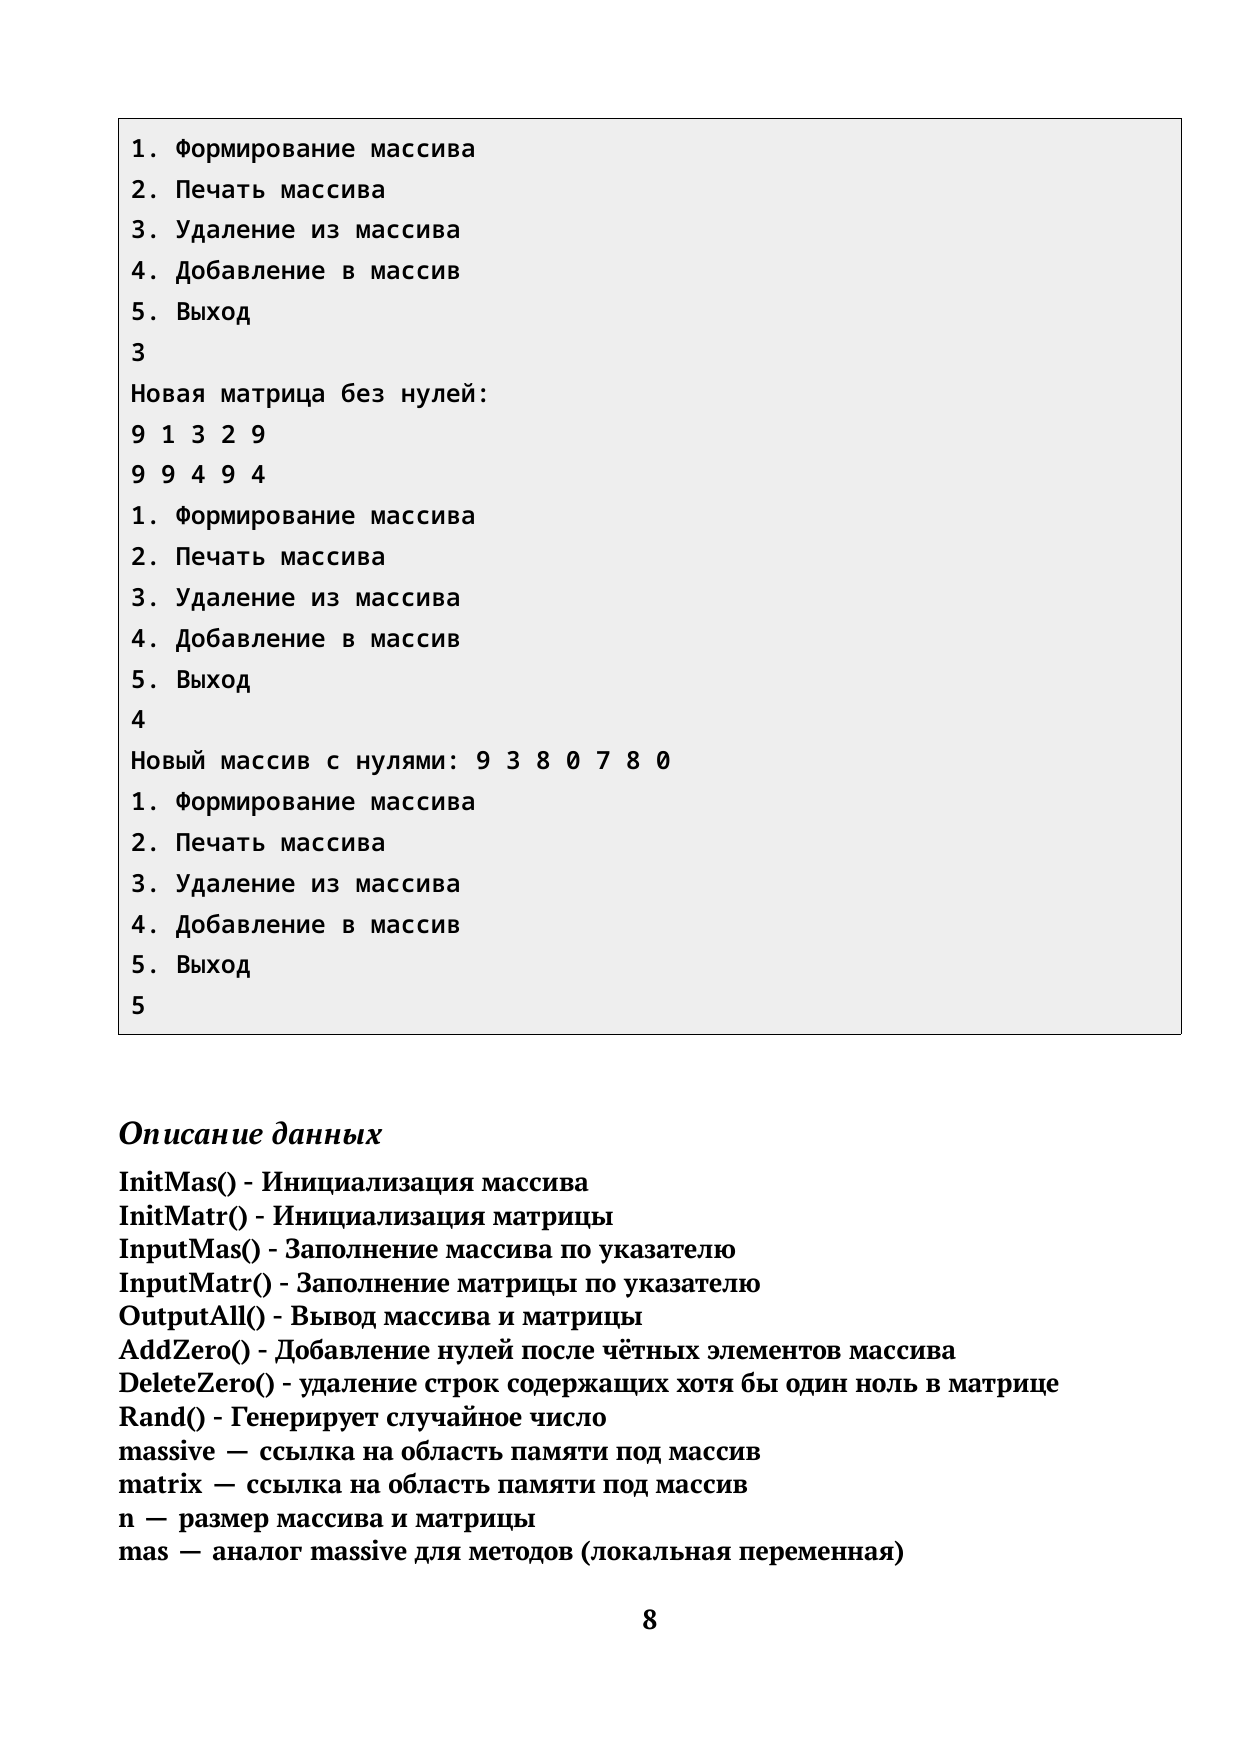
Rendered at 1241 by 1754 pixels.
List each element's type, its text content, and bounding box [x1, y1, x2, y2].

text InputMas() - Заполнение массива по указателю [118, 1231, 1181, 1265]
text Новый массив с нулями: 9 3 8 0 7 8 0 [119, 731, 1181, 771]
text DeleteZero() - удаление строк содержащих хотя бы один ноль в матрице [118, 1366, 1181, 1399]
text Rand() - Генерирует случайное число [118, 1399, 1181, 1433]
text 2. Печать массива [119, 159, 1181, 200]
text Новая матрица без нулей: [119, 363, 1181, 404]
text 9 1 3 2 9 [119, 404, 1181, 445]
text 4. Добавление в массив [119, 608, 1181, 649]
text OutputAll() - Вывод массива и матрицы [118, 1298, 1181, 1332]
text 5. Выход [119, 281, 1181, 322]
subtitle Описание данных [118, 1113, 1181, 1152]
text 1. Формирование массива [119, 119, 1181, 159]
text AddZero() - Добавление нулей после чётных элементов массива [118, 1332, 1181, 1366]
text 4. Добавление в массив [119, 241, 1181, 281]
text 3 [119, 322, 1181, 363]
text 3. Удаление из массива [119, 200, 1181, 241]
text InitMatr() - Инициализация матрицы [118, 1198, 1181, 1231]
text 5. Выход [119, 649, 1181, 690]
text 1. Формирование массива [119, 771, 1181, 812]
text 3. Удаление из массива [119, 567, 1181, 608]
text 4. Добавление в массив [119, 894, 1181, 935]
text 5. Выход [119, 935, 1181, 976]
text InputMatr() - Заполнение матрицы по указателю [118, 1265, 1181, 1298]
text 4 [119, 690, 1181, 731]
text 9 9 4 9 4 [119, 445, 1181, 486]
text 3. Удаление из массива [119, 853, 1181, 894]
text matrix — ссылка на область памяти под массив [118, 1466, 1181, 1500]
text 1. Формирование массива [119, 486, 1181, 526]
text 5 [119, 976, 1181, 1034]
text n — размер массива и матрицы [118, 1500, 1181, 1533]
text InitMas() - Инициализация массива [118, 1164, 1181, 1198]
text massive — ссылка на область памяти под массив [118, 1433, 1181, 1466]
text mas — аналог massive для методов (локальная переменная) [118, 1533, 1181, 1567]
text 2. Печать массива [119, 812, 1181, 853]
text 2. Печать массива [119, 526, 1181, 567]
